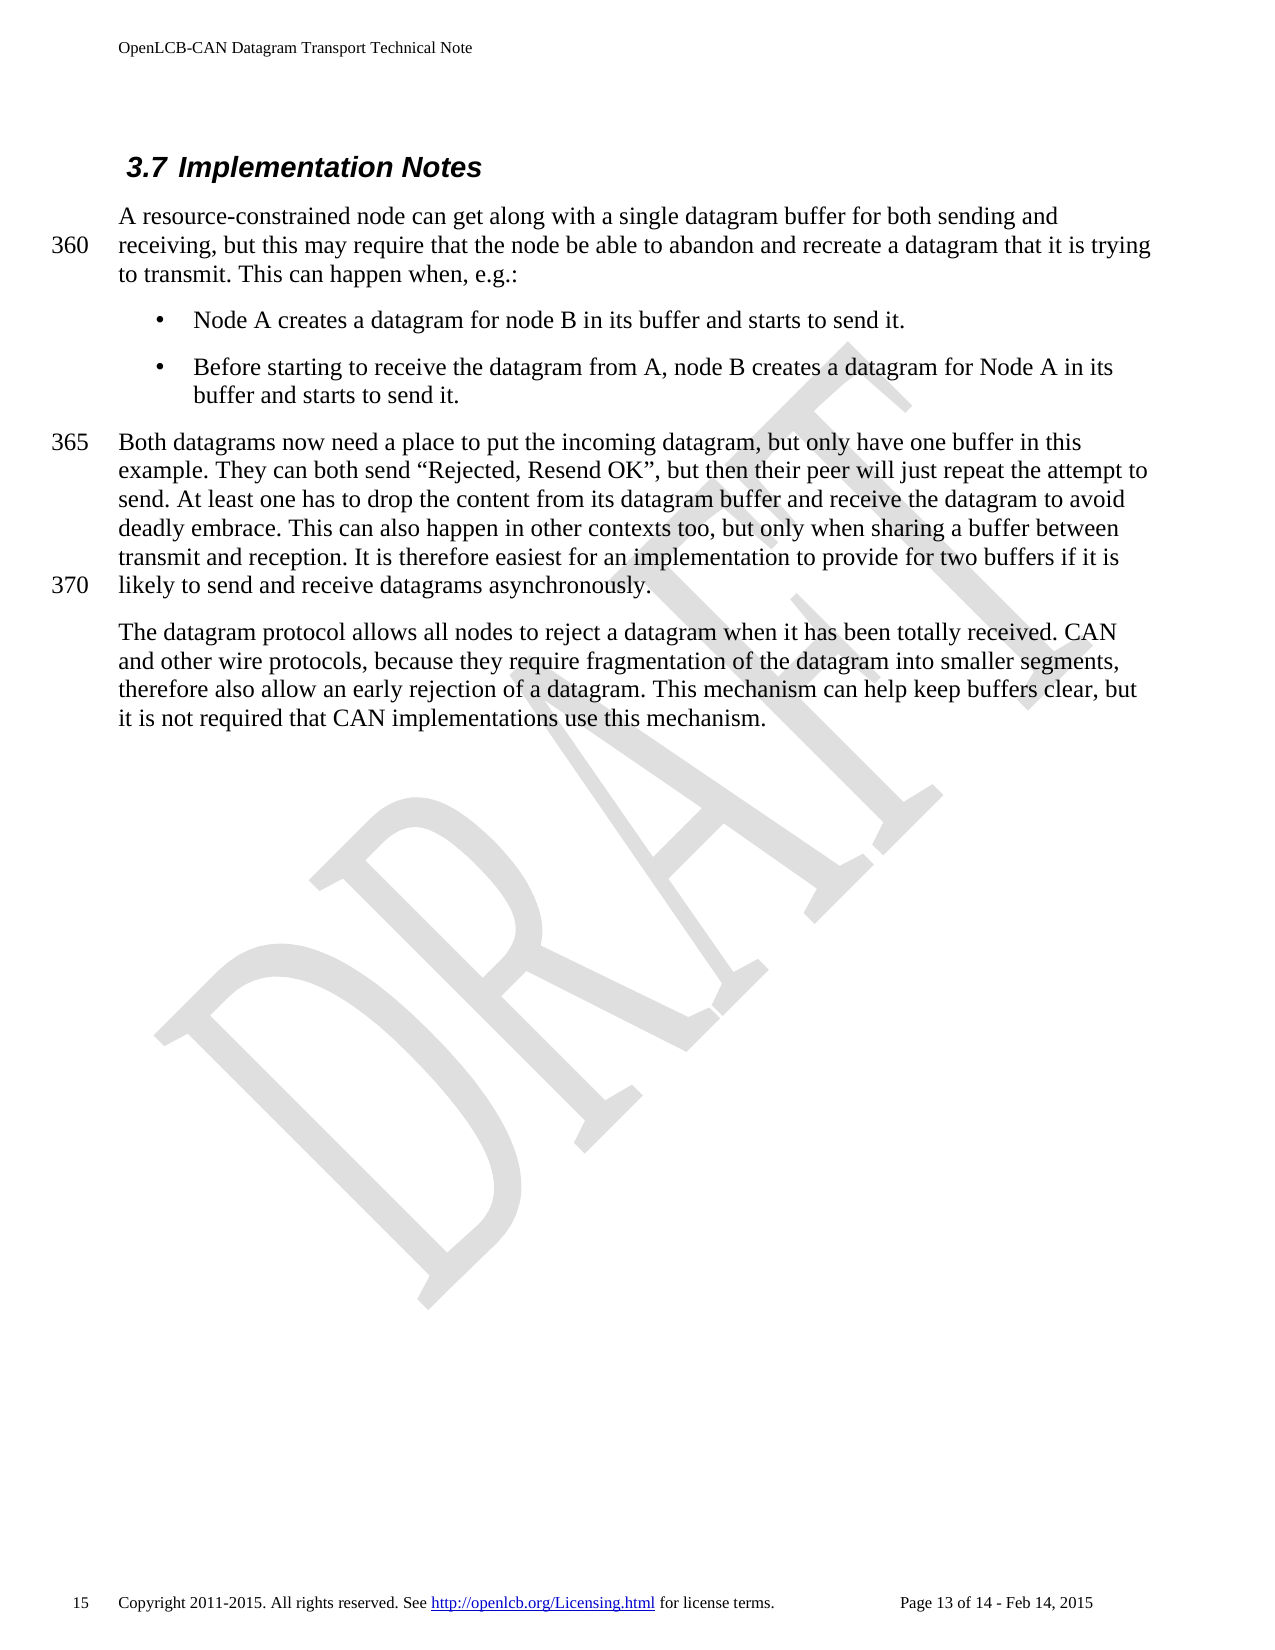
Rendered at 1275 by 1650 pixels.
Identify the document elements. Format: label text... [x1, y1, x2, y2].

list Before starting to receive the datagram from A, node B creates a datagram for Node A in its buffer and starts to send it. [156, 352, 836, 409]
text The datagram protocol allows all nodes to reject a datagram when it has been totally received. CAN and other wire protocols, because they require fragmentation of the datagram into smaller segments, therefore also allow an early rejection of a datagram. This mechanism can help keep buffers clear, but it is not required that CAN implementations use this mechanism. [118, 617, 792, 732]
list Before starting to receive the datagram from A, node B creates a datagram for Node A in its buffer and starts to send it. [860, 352, 1157, 409]
text Both datagrams now need a place to put the incoming datagram, but only have one buffer in this example. They can both send “Rejected, Resend OK”, but then their peer will just repeat the attempt to send. At least one has to drop the content from its datagram buffer and receive the datagram to avoid deadly embrace. This can also happen in other contexts too, but only when sharing a buffer between transmit and reception. It is therefore easiest for an implementation to provide for two buffers if it is likely to send and receive datagrams asynchronously. [831, 427, 1157, 599]
list Node A creates a datagram for node B in its buffer and starts to send it. [156, 305, 1157, 334]
list Before starting to receive the datagram from A, node B creates a datagram for Node A in its buffer and starts to send it. [818, 374, 899, 409]
text Both datagrams now need a place to put the incoming datagram, but only have one buffer in this example. They can both send “Rejected, Resend OK”, but then their peer will just repeat the attempt to send. At least one has to drop the content from its datagram buffer and receive the datagram to avoid deadly embrace. This can also happen in other contexts too, but only when sharing a buffer between transmit and reception. It is therefore easiest for an implementation to provide for two buffers if it is likely to send and receive datagrams asynchronously. [118, 427, 960, 599]
text The datagram protocol allows all nodes to reject a datagram when it has been totally received. CAN and other wire protocols, because they require fragmentation of the datagram into smaller segments, therefore also allow an early rejection of a datagram. This mechanism can help keep buffers clear, but it is not required that CAN implementations use this mechanism. [800, 617, 1157, 732]
text A resource-constrained node can get along with a single datagram buffer for both sending and receiving, but this may require that the node be able to abandon and recreate a datagram that it is trying to transmit. This can happen when, e.g.: [118, 201, 1157, 287]
subtitle Implementation Notes [118, 150, 1157, 183]
